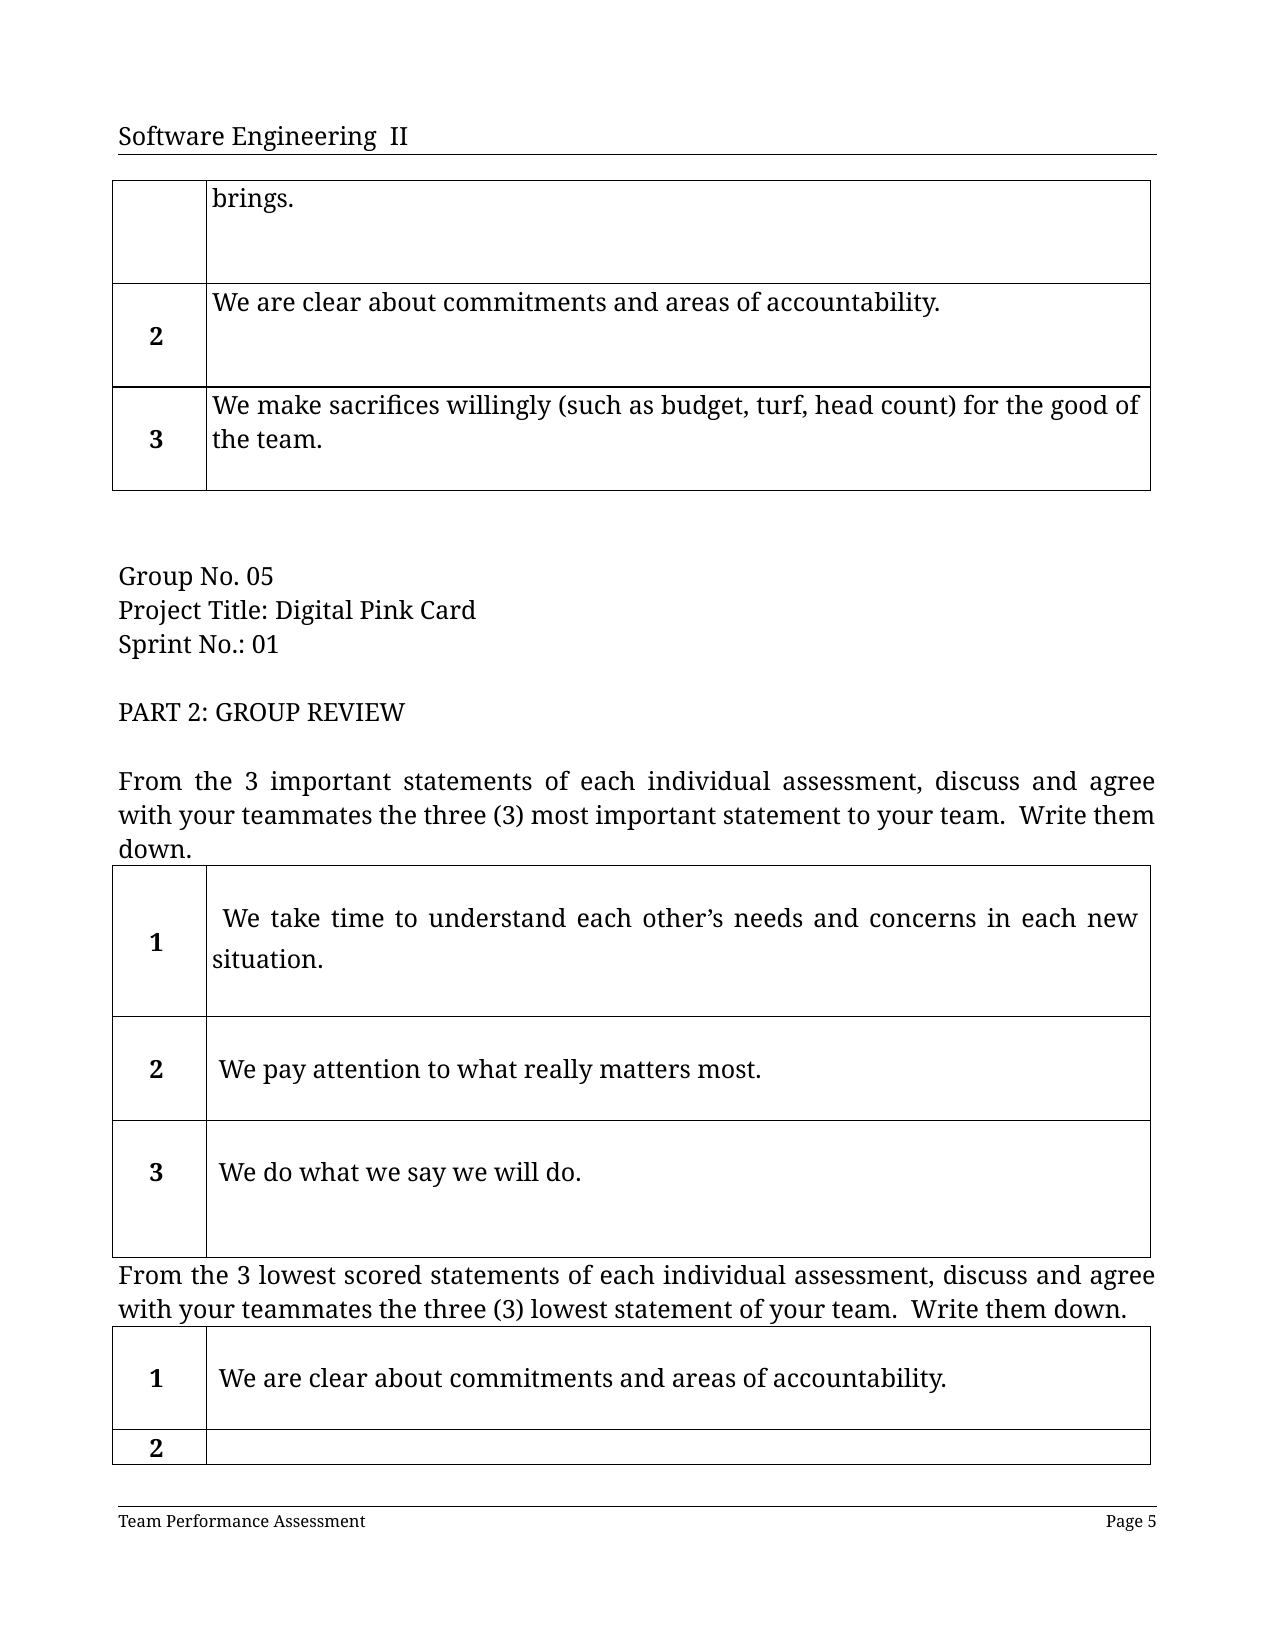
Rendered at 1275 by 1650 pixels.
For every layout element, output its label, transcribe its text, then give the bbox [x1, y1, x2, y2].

text Project Title: Digital Pink Card [118, 593, 1157, 627]
table_header 1 [113, 1327, 206, 1429]
text Group No. 05 [118, 559, 1157, 593]
table_cell We do what we say we will do. [207, 1121, 1150, 1257]
table_cell We are clear about commitments and areas of accountability. [207, 284, 1150, 386]
table_header We are clear about commitments and areas of accountability. [207, 1327, 1150, 1429]
table_cell 2 [113, 1017, 206, 1119]
table_cell We make sacrifices willingly (such as budget, turf, head count) for the good of the team. [207, 388, 1150, 490]
text PART 2: GROUP REVIEW [118, 695, 1157, 729]
table_cell 2 [113, 284, 206, 386]
table_header brings. [207, 181, 1150, 283]
text From the 3 lowest scored statements of each individual assessment, discuss and agree with your teammates the three (3) lowest statement of your team. Write them down. [118, 1258, 1157, 1326]
table_cell 3 [113, 388, 206, 490]
table_header [113, 181, 206, 283]
table_cell We pay attention to what really matters most. [207, 1017, 1150, 1119]
table_header We take time to understand each other’s needs and concerns in each new situation. [207, 866, 1150, 1016]
table_cell 3 [113, 1121, 206, 1257]
table_header 1 [113, 866, 206, 1016]
text Sprint No.: 01 [118, 627, 1157, 661]
table_cell 2 [113, 1430, 206, 1464]
table_cell [207, 1430, 1150, 1464]
text From the 3 important statements of each individual assessment, discuss and agree with your teammates the three (3) most important statement to your team. Write them down. [118, 763, 1157, 865]
